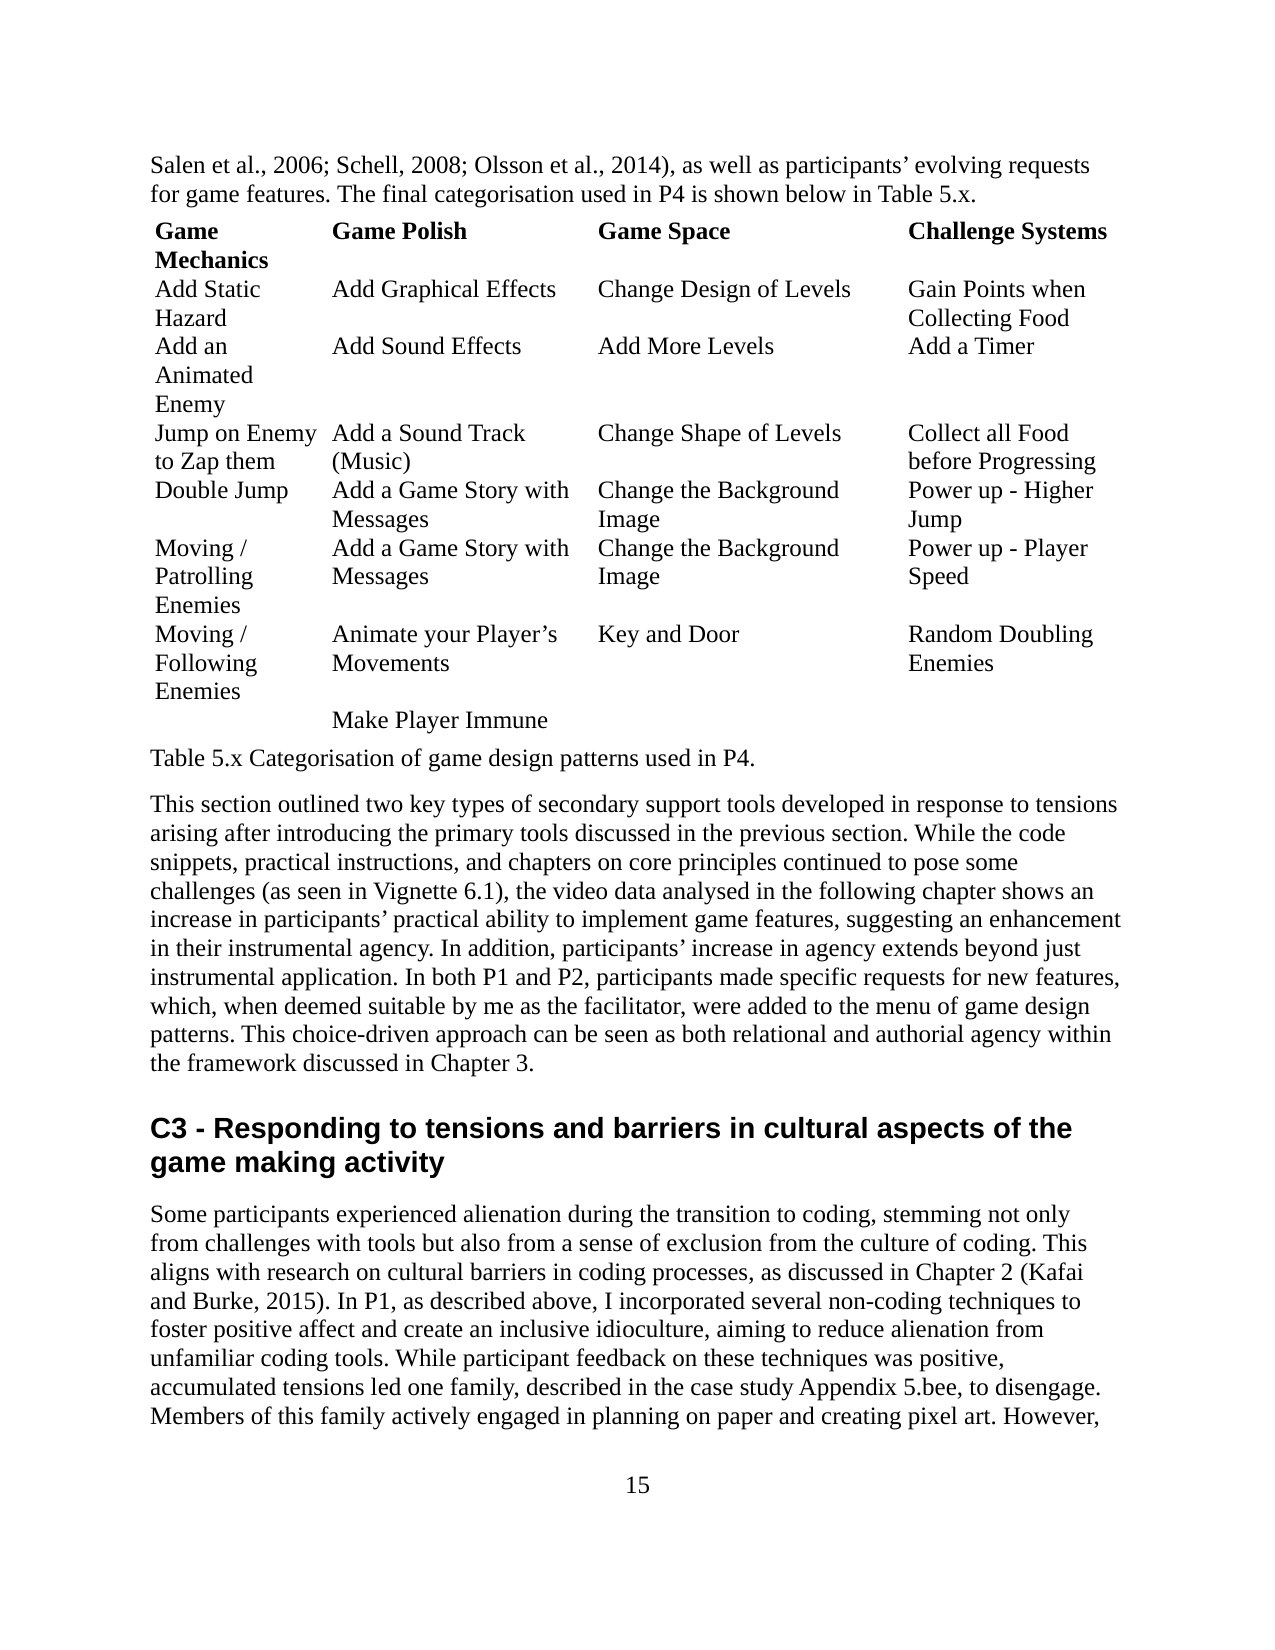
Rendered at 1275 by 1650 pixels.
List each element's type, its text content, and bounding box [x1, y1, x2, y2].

table_cell Jump on Enemy to Zap them [150, 418, 327, 475]
table_cell Moving / Patrolling Enemies [150, 533, 327, 619]
text This section outlined two key types of secondary support tools developed in response to tensions arising after introducing the primary tools discussed in the previous section. While the code snippets, practical instructions, and chapters on core principles continued to pose some challenges (as seen in Vignette 6.1), the video data analysed in the following chapter shows an increase in participants’ practical ability to implement game features, suggesting an enhancement in their instrumental agency. In addition, participants’ increase in agency extends beyond just instrumental application. In both P1 and P2, participants made specific requests for new features, which, when deemed suitable by me as the facilitator, were added to the menu of game design patterns. This choice-driven approach can be seen as both relational and authorial agency within the framework discussed in Chapter 3. [150, 789, 1125, 1077]
table_cell Double Jump [150, 475, 327, 533]
table_cell Power up - Higher Jump [903, 475, 1125, 533]
table_cell Power up - Player Speed [903, 533, 1125, 619]
table_header Game Polish [327, 216, 593, 274]
table_cell Change Design of Levels [593, 274, 903, 331]
table_cell Add a Game Story with Messages [327, 533, 593, 619]
table_cell Collect all Food before Progressing [903, 418, 1125, 475]
table_cell Add More Levels [593, 331, 903, 418]
table_cell Add Static Hazard [150, 274, 327, 331]
table_cell Add an Animated Enemy [150, 331, 327, 418]
table_header Game Space [593, 216, 903, 274]
text Salen et al., 2006; Schell, 2008; Olsson et al., 2014), as well as participants’ evolving requests for game features. The final categorisation used in P4 is shown below in Table 5.x. [150, 150, 1125, 207]
table_cell Add a Timer [903, 331, 1125, 418]
table_cell Random Doubling Enemies [903, 619, 1125, 705]
text Table 5.x Categorisation of game design patterns used in P4. [150, 743, 1125, 772]
table_cell Moving / Following Enemies [150, 619, 327, 705]
subtitle C3 - Responding to tensions and barriers in cultural aspects of the game making activity [150, 1111, 1125, 1178]
table_cell Add Sound Effects [327, 331, 593, 418]
table_cell Make Player Immune [327, 705, 593, 734]
table_cell [903, 705, 1125, 734]
table_cell [593, 705, 903, 734]
table_cell Gain Points when Collecting Food [903, 274, 1125, 331]
table_header Challenge Systems [903, 216, 1125, 274]
table_cell Add Graphical Effects [327, 274, 593, 331]
table_cell Animate your Player’s Movements [327, 619, 593, 705]
table_cell Key and Door [593, 619, 903, 705]
table_cell [150, 705, 327, 734]
table_cell Add a Game Story with Messages [327, 475, 593, 533]
table_cell Change the Background Image [593, 475, 903, 533]
table_cell Change Shape of Levels [593, 418, 903, 475]
text Some participants experienced alienation during the transition to coding, stemming not only from challenges with tools but also from a sense of exclusion from the culture of coding. This aligns with research on cultural barriers in coding processes, as discussed in Chapter 2 (Kafai and Burke, 2015). In P1, as described above, I incorporated several non-coding techniques to foster positive affect and create an inclusive idioculture, aiming to reduce alienation from unfamiliar coding tools. While participant feedback on these techniques was positive, accumulated tensions led one family, described in the case study Appendix 5.bee, to disengage. Members of this family actively engaged in planning on paper and creating pixel art. However, [150, 1199, 1125, 1429]
table_header Game Mechanics [150, 216, 327, 274]
table_cell Add a Sound Track (Music) [327, 418, 593, 475]
table_cell Change the Background Image [593, 533, 903, 619]
